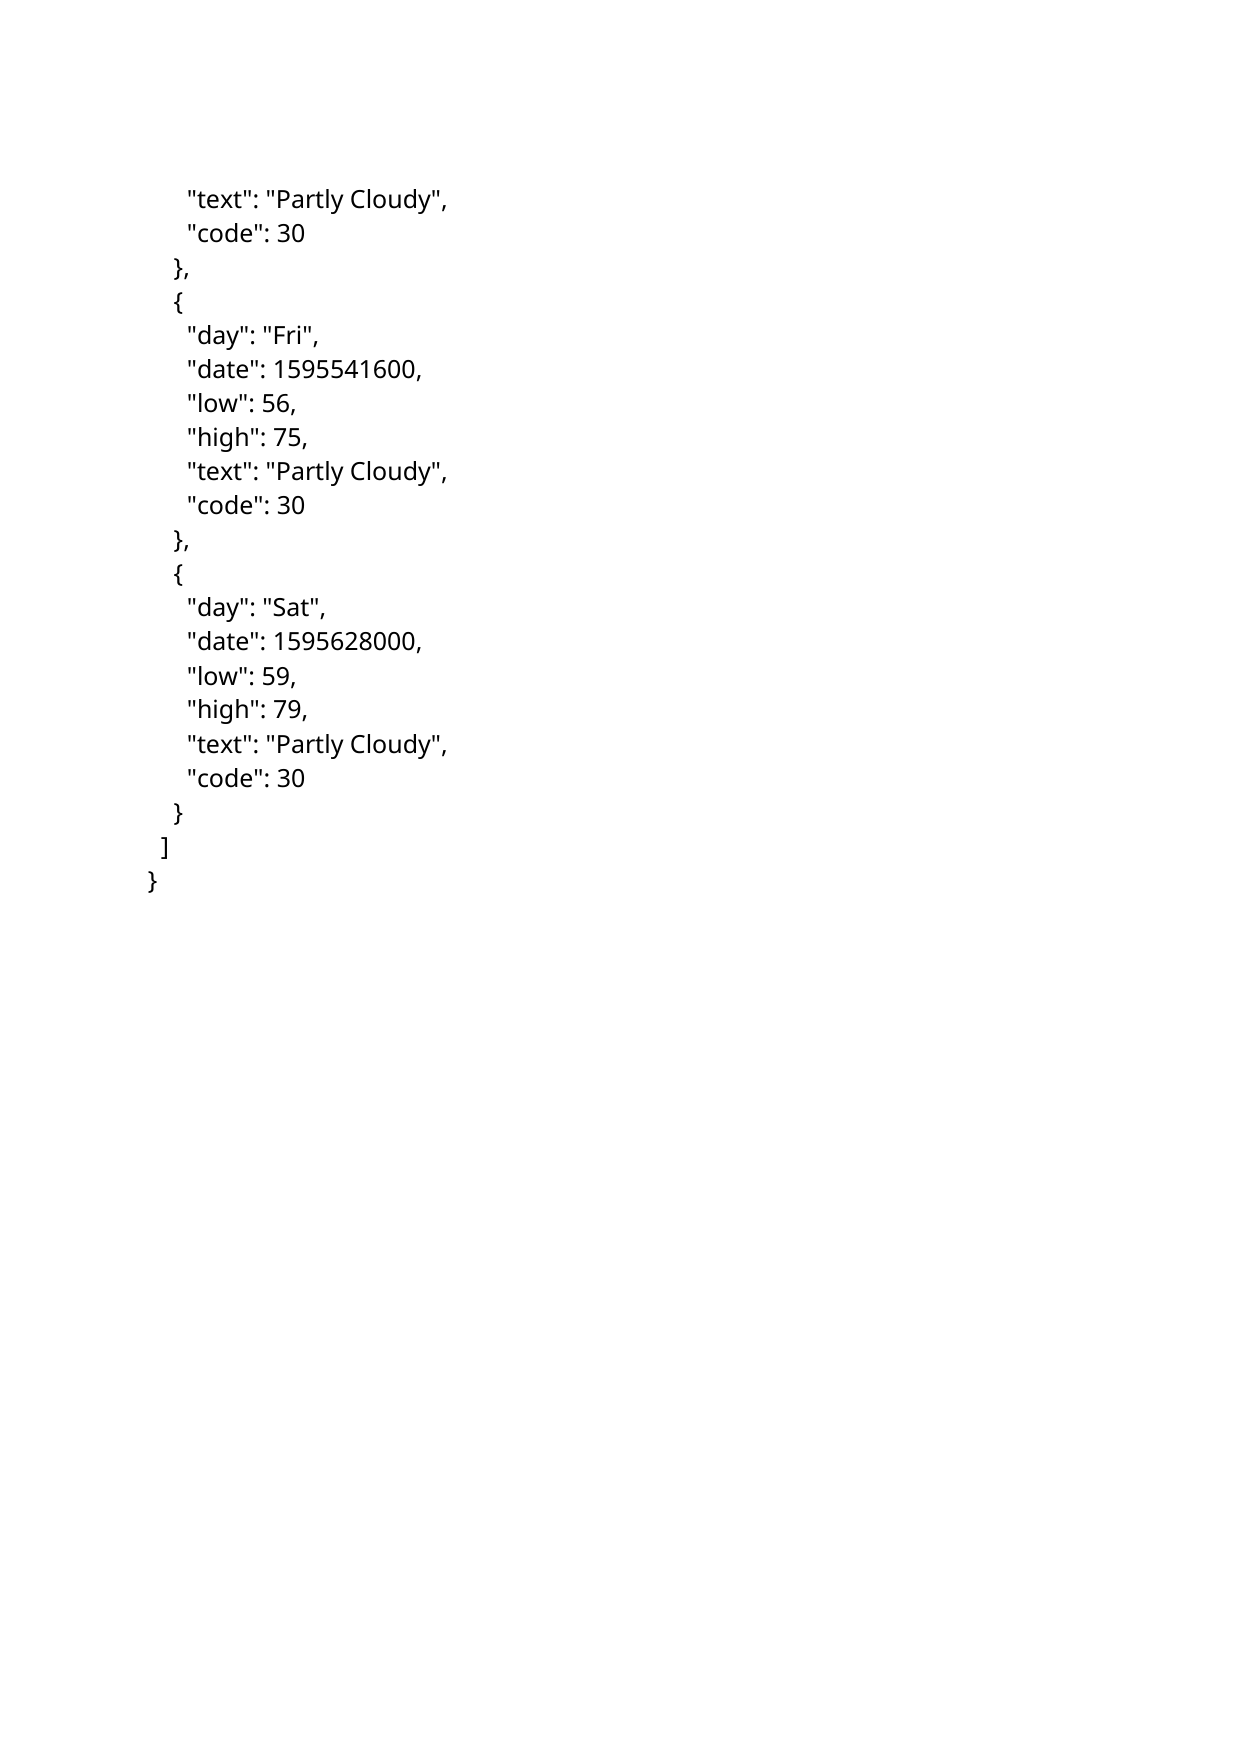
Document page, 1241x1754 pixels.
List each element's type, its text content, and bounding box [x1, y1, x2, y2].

text "text": "Partly Cloudy", "code": 30 }, { "day": "Fri", "date": 1595541600, "low": 56, "high": 75, "text": "Partly Cloudy", "code": 30 }, { "day": "Sat", "date": 1595628000, "low": 59, "high": 79, "text": "Partly Cloudy", "code": 30 } ] } [148, 181, 1092, 897]
